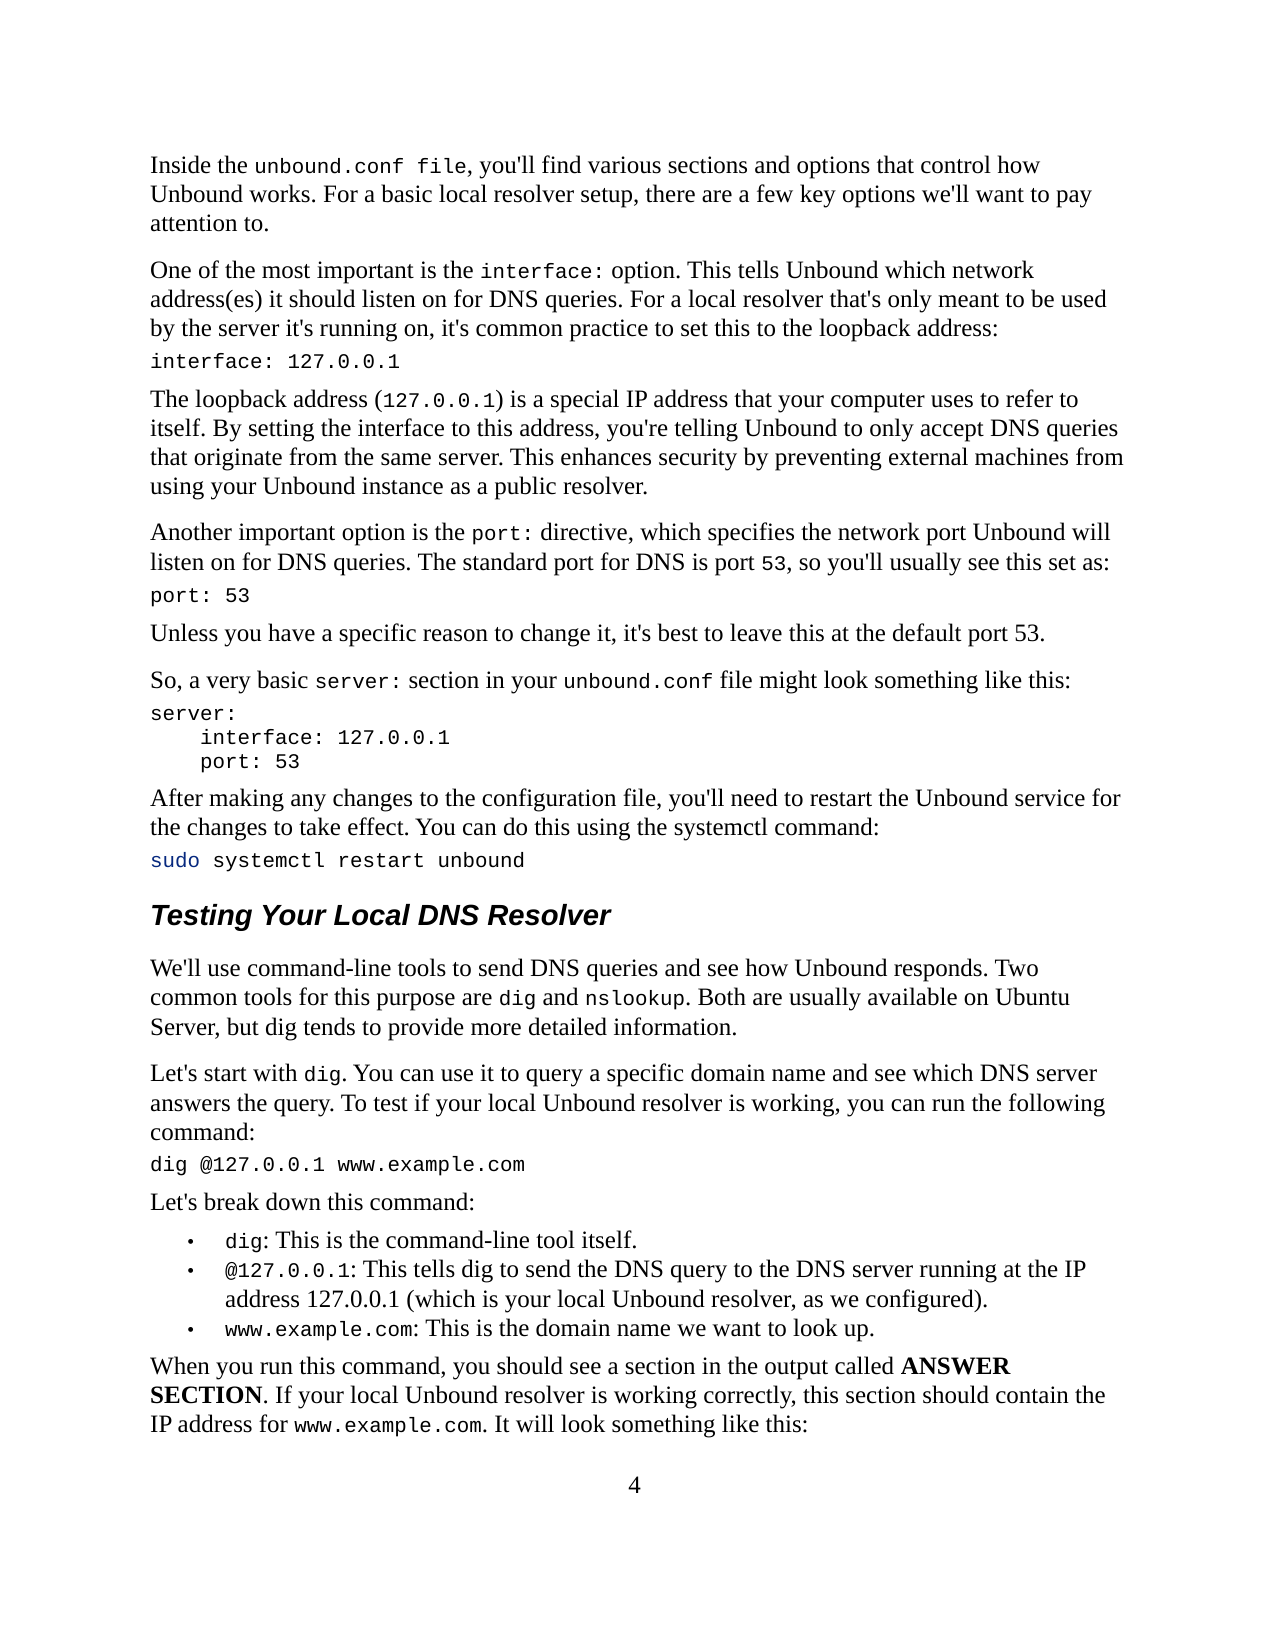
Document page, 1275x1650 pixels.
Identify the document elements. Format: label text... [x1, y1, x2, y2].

text interface: 127.0.0.1 [150, 351, 1125, 375]
text When you run this command, you should see a section in the output called ANSWER SECTION. If your local Unbound resolver is working correctly, this section should contain the IP address for www.example.com. It will look something like this: [150, 1351, 1125, 1438]
text server: [150, 703, 1125, 727]
text Another important option is the port: directive, which specifies the network port Unbound will listen on for DNS queries. The standard port for DNS is port 53, so you'll usually see this set as: [150, 517, 1125, 577]
list www.example.com: This is the domain name we want to look up. [187, 1313, 1125, 1342]
text sudo systemctl restart unbound [150, 850, 1125, 873]
text interface: 127.0.0.1 [150, 727, 1125, 751]
text dig @127.0.0.1 www.example.com [150, 1154, 1125, 1178]
text Let's start with dig. You can use it to query a specific domain name and see which DNS server answers the query. To test if your local Unbound resolver is working, you can run the following command: [150, 1058, 1125, 1145]
subtitle Testing Your Local DNS Resolver [150, 898, 1125, 932]
text port: 53 [150, 751, 1125, 774]
list @127.0.0.1: This tells dig to send the DNS query to the DNS server running at the IP address 127.0.0.1 (which is your local Unbound resolver, as we configured). [187, 1254, 1125, 1313]
text The loopback address (127.0.0.1) is a special IP address that your computer uses to refer to itself. By setting the interface to this address, you're telling Unbound to only accept DNS queries that originate from the same server. This enhances security by preventing external machines from using your Unbound instance as a public resolver. [150, 384, 1125, 499]
text One of the most important is the interface: option. This tells Unbound which network address(es) it should listen on for DNS queries. For a local resolver that's only meant to be used by the server it's running on, it's common practice to set this to the loopback address: [150, 255, 1125, 342]
text After making any changes to the configuration file, you'll need to restart the Unbound service for the changes to take effect. You can do this using the systemctl command: [150, 783, 1125, 841]
text We'll use command-line tools to send DNS queries and see how Unbound responds. Two common tools for this purpose are dig and nslookup. Both are usually available on Ubuntu Server, but dig tends to provide more detailed information. [150, 953, 1125, 1040]
text So, a very basic server: section in your unbound.conf file might look something like this: [150, 665, 1125, 694]
text port: 53 [150, 586, 1125, 609]
text Let's break down this command: [150, 1187, 1125, 1216]
list dig: This is the command-line tool itself. [187, 1225, 1125, 1254]
text Inside the unbound.conf file, you'll find various sections and options that control how Unbound works. For a basic local resolver setup, there are a few key options we'll want to pay attention to. [150, 150, 1125, 237]
text Unless you have a specific reason to change it, it's best to leave this at the default port 53. [150, 618, 1125, 647]
